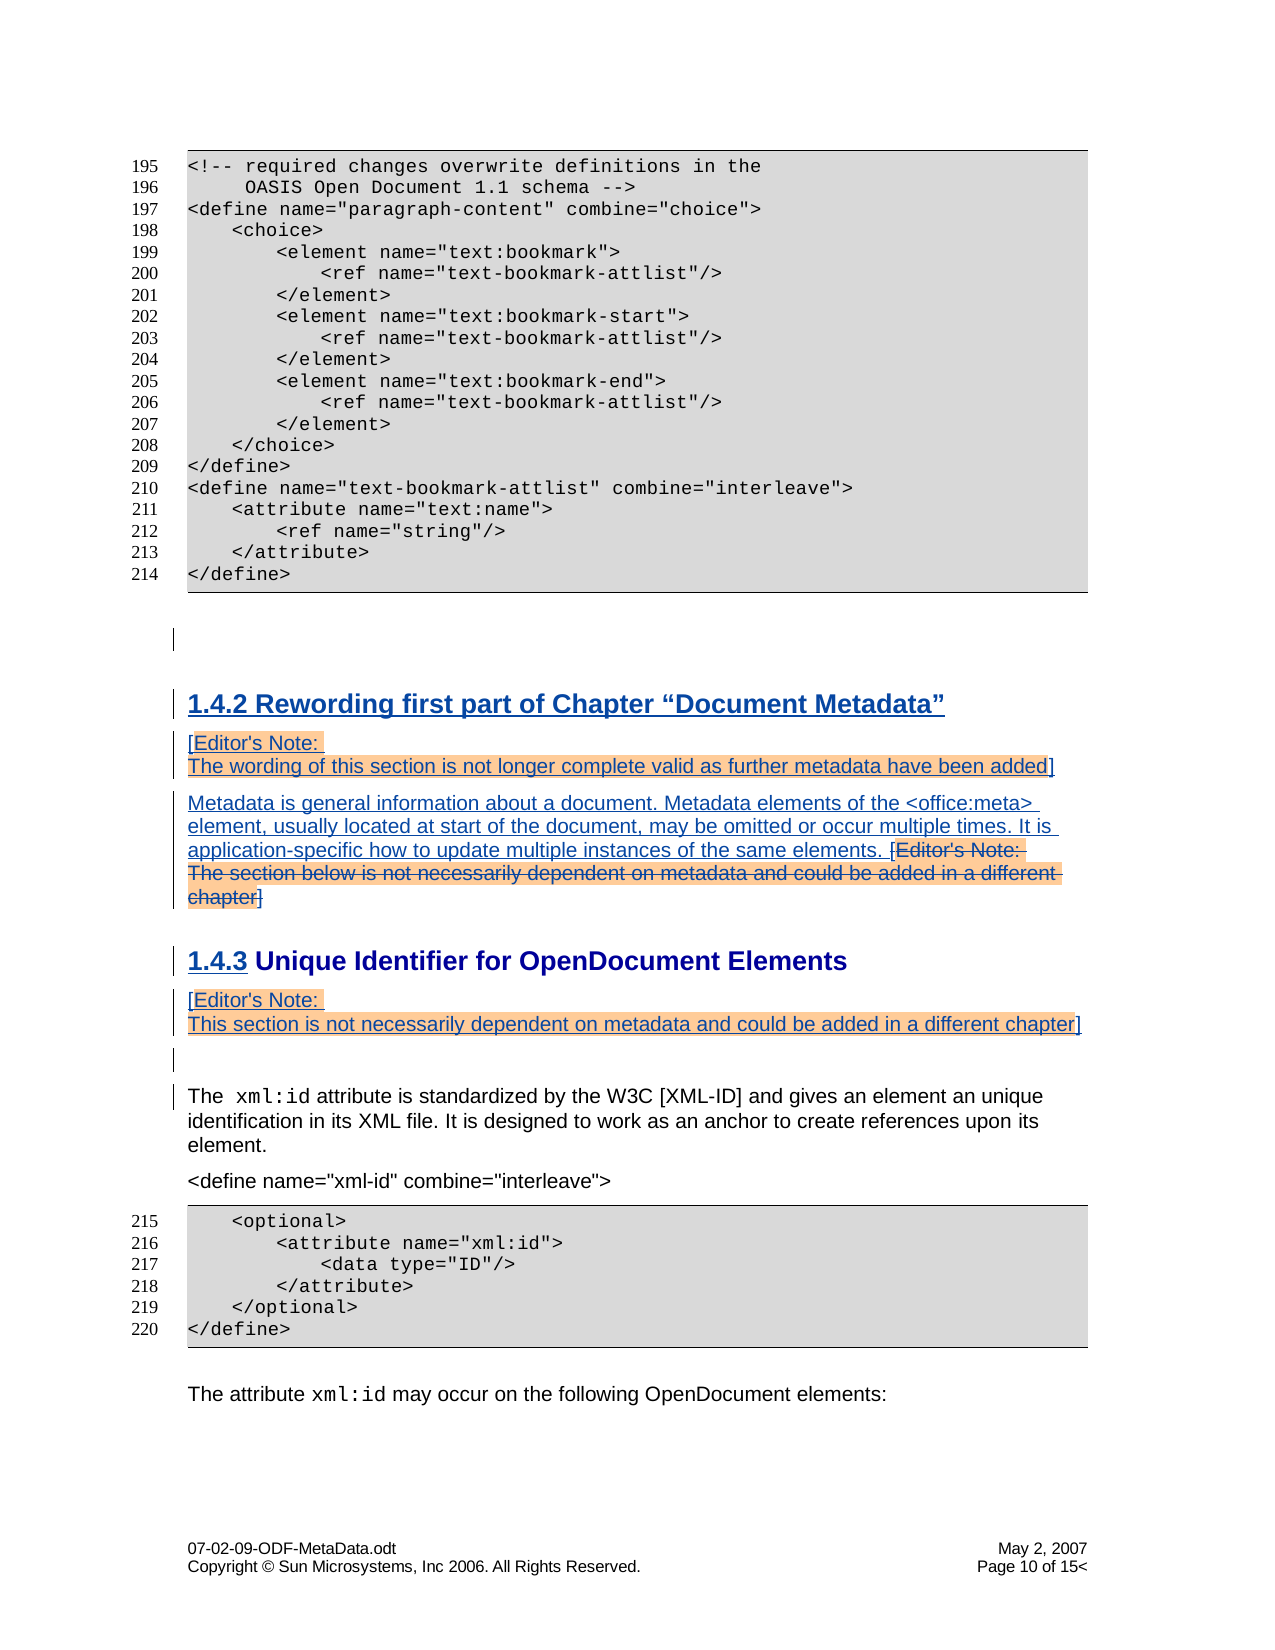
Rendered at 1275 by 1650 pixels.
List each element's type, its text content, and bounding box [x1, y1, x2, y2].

subtitle Unique Identifier for OpenDocument Elements [187, 946, 1088, 976]
text </element> [187, 285, 1088, 307]
text Metadata is general information about a document. Metadata elements of the <office:meta> element, usually located at start of the document, may be omitted or occur multiple times. It is application-specific how to update multiple instances of the same elements. [187, 791, 1088, 909]
text <define name="text-bookmark-attlist" combine="interleave"> [187, 478, 1088, 500]
text <ref name="text-bookmark-attlist"/> [187, 264, 1088, 285]
text </element> [187, 414, 1088, 435]
text <data type="ID"/> [187, 1255, 1088, 1276]
text <!-- required changes overwrite definitions in the [187, 151, 1088, 178]
subtitle Rewording first part of Chapter “Document Metadata” [187, 689, 1088, 719]
text <attribute name="text:name"> [187, 500, 1088, 521]
text <ref name="string"/> [187, 521, 1088, 543]
text </define> [187, 1313, 1088, 1347]
text </element> [187, 349, 1088, 371]
text </attribute> [187, 1276, 1088, 1298]
text <define name="paragraph-content" combine="choice"> [187, 199, 1088, 221]
text <optional> [187, 1206, 1088, 1233]
text </choice> [187, 435, 1088, 457]
text </define> [187, 558, 1088, 592]
text OASIS Open Document 1.1 schema --> [187, 178, 1088, 199]
text <element name="text:bookmark"> [187, 242, 1088, 264]
text The xml:id attribute is standardized by the W3C [XML-ID] and gives an element an unique identification in its XML file. It is designed to work as an anchor to create references upon its element. [187, 1048, 1088, 1157]
text <define name="xml-id" combine="interleave"> [187, 1169, 1088, 1193]
text <attribute name="xml:id"> [187, 1233, 1088, 1255]
text </optional> [187, 1298, 1088, 1313]
text The attribute xml:id may occur on the following OpenDocument elements: [187, 1383, 1088, 1408]
text </define> [187, 457, 1088, 478]
text </attribute> [187, 543, 1088, 558]
text [Editor's Note: This section is not necessarily dependent on metadata and could be added in a different chapter] [324, 989, 1088, 1036]
text <ref name="text-bookmark-attlist"/> [187, 328, 1088, 349]
text [Editor's Note: The wording of this section is not longer complete valid as further metadata have been added] [324, 731, 1088, 778]
text <ref name="text-bookmark-attlist"/> [187, 392, 1088, 414]
text <element name="text:bookmark-start"> [187, 307, 1088, 328]
text <choice> [187, 221, 1088, 242]
text <element name="text:bookmark-end"> [187, 371, 1088, 392]
